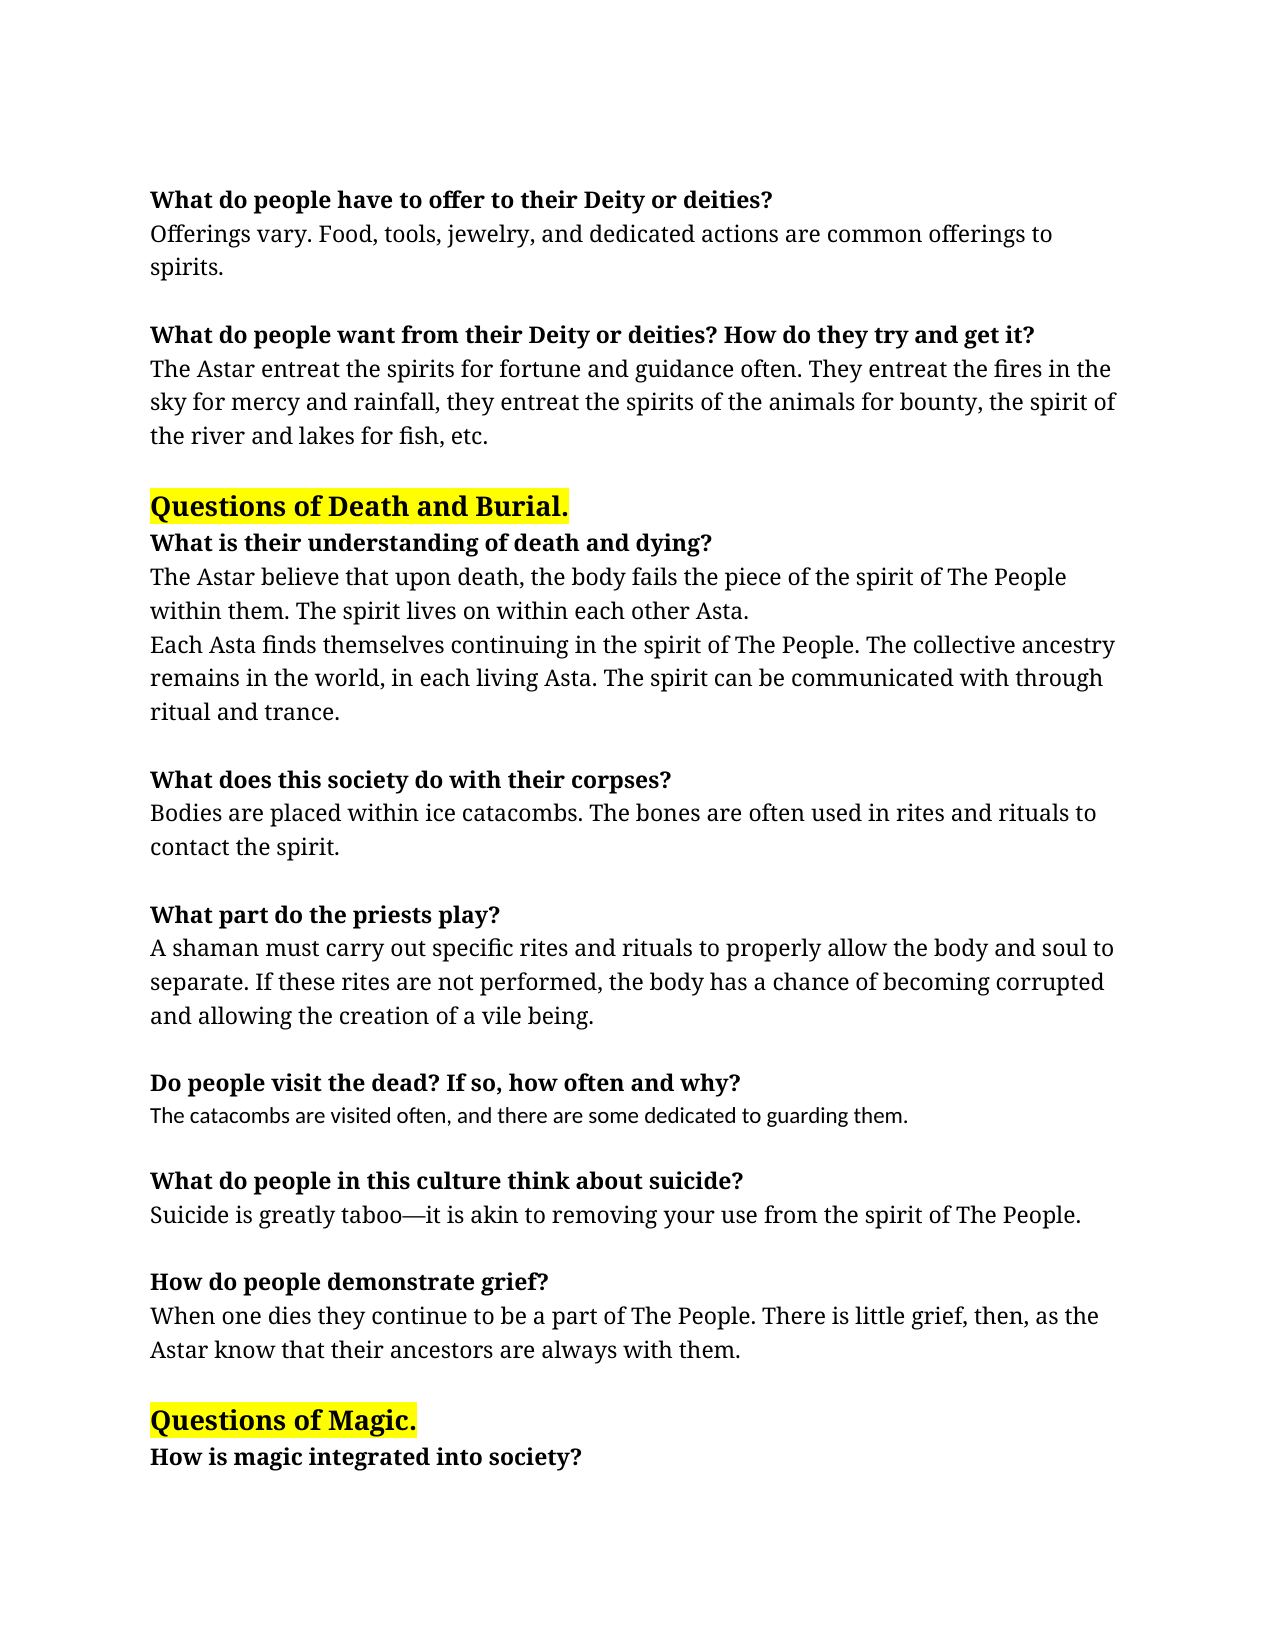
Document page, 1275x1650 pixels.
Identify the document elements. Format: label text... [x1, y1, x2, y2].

text Questions of Magic. How is magic integrated into society? [150, 1367, 1125, 1472]
text The catacombs are visited often, and there are some dedicated to guarding them. [150, 1101, 1125, 1129]
text What do people have to offer to their Deity or deities? [150, 150, 1125, 215]
text What do people want from their Deity or deities? How do they try and get it? The Astar entreat the spirits for fortune and guidance often. They entreat the fires in the sky for mercy and rainfall, they entreat the spirits of the animals for bounty, the spirit of the river and lakes for fish, etc. [150, 285, 1125, 451]
text The Astar believe that upon death, the body fails the piece of the spirit of The People within them. The spirit lives on within each other Asta. [150, 561, 1125, 626]
text When one dies they continue to be a part of The People. There is little grief, then, as the Astar know that their ancestors are always with them. [150, 1300, 1125, 1365]
text How do people demonstrate grief? [150, 1266, 1125, 1297]
text Suicide is greatly taboo—it is akin to removing your use from the spirit of The People. [150, 1199, 1125, 1230]
text Do people visit the dead? If so, how often and why? [150, 1033, 1125, 1098]
text What do people in this culture think about suicide? [150, 1131, 1125, 1196]
text What does this society do with their corpses? [150, 730, 1125, 795]
text A shaman must carry out specific rites and rituals to properly allow the body and soul to separate. If these rites are not performed, the body has a chance of becoming corrupted and allowing the creation of a vile being. [150, 932, 1125, 1031]
text Offerings vary. Food, tools, jewelry, and dedicated actions are common offerings to spirits. [150, 217, 1125, 282]
text What part do the priests play? [150, 865, 1125, 930]
text Questions of Death and Burial. [150, 487, 1125, 524]
text Bodies are placed within ice catacombs. The bones are often used in rites and rituals to contact the spirit. [150, 797, 1125, 862]
text What is their understanding of death and dying? [150, 527, 1125, 558]
text Each Asta finds themselves continuing in the spirit of The People. The collective ancestry remains in the world, in each living Asta. The spirit can be communicated with through ritual and trance. [150, 628, 1125, 727]
